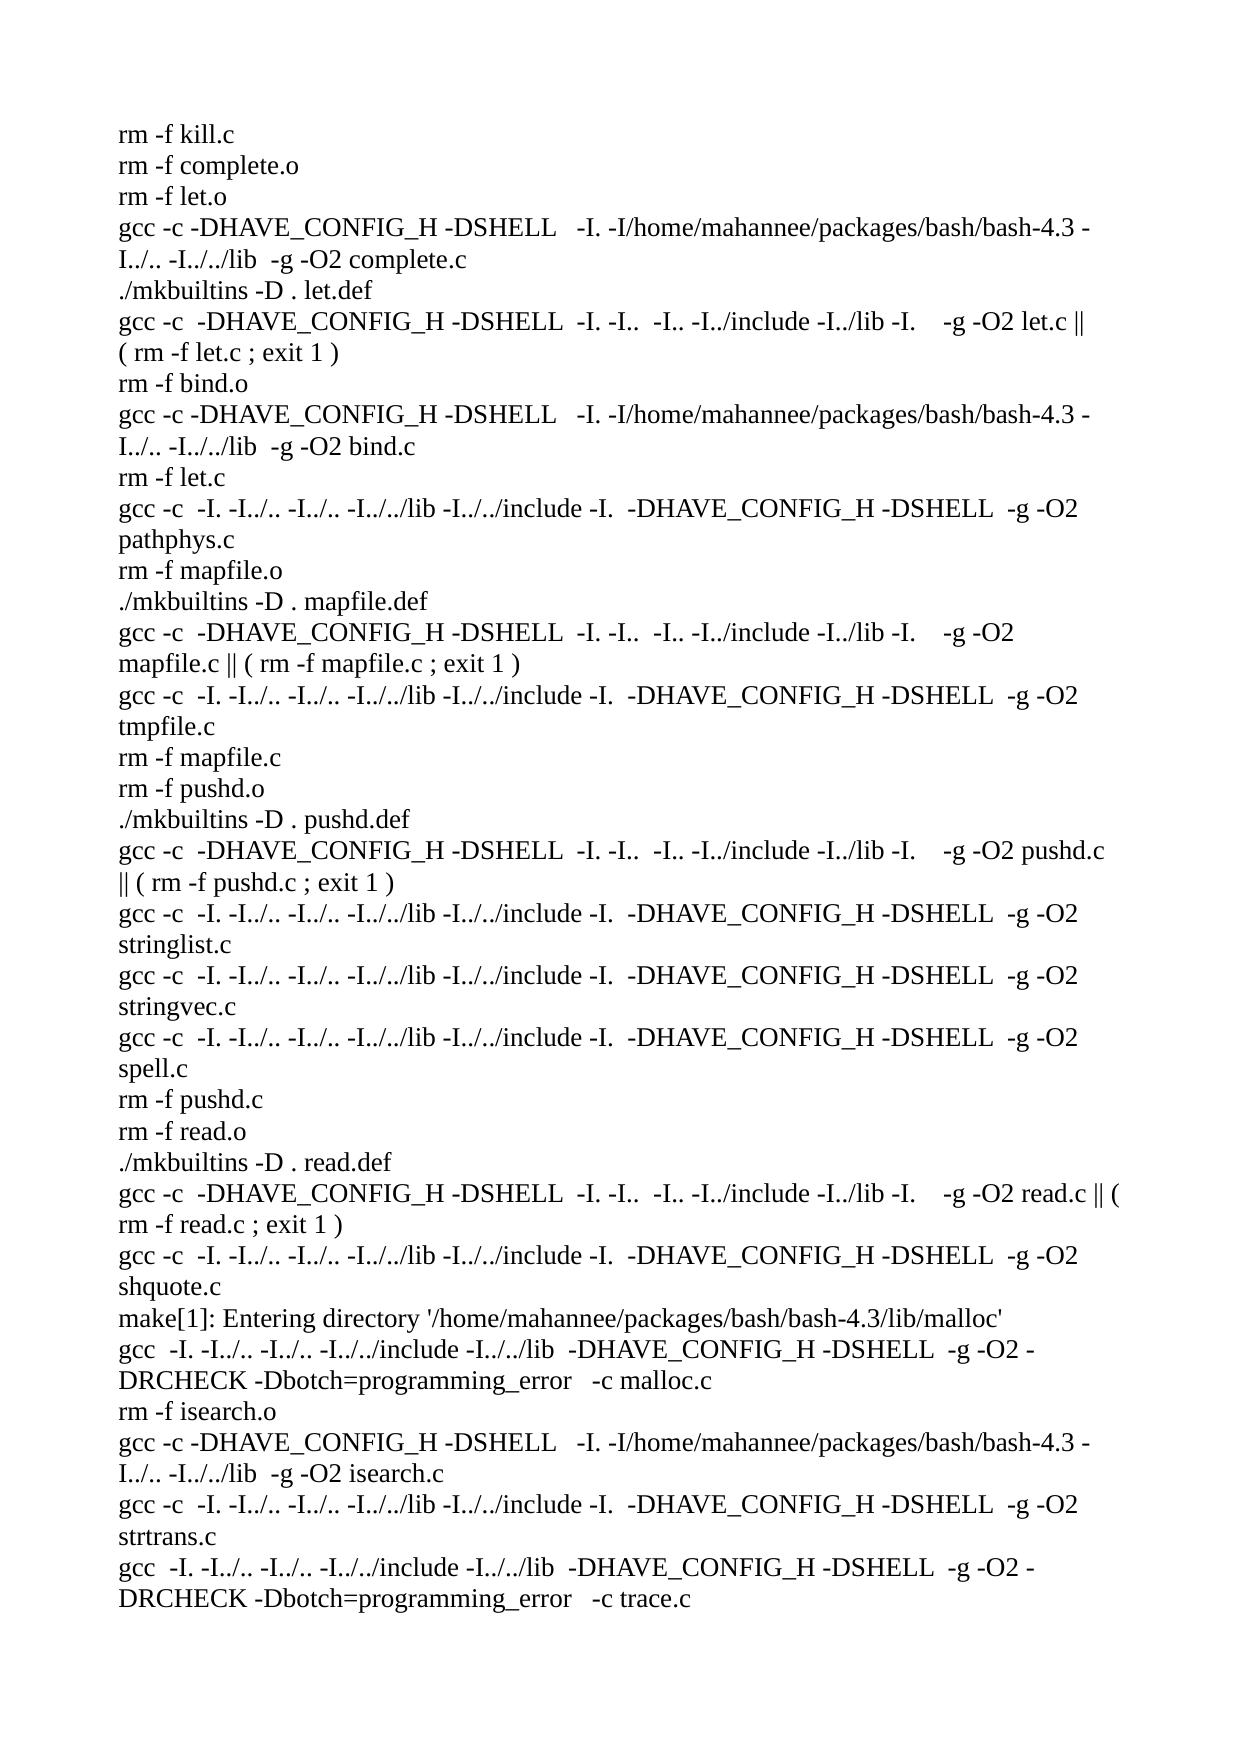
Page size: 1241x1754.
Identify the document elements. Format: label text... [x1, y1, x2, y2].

text gcc -c -DHAVE_CONFIG_H -DSHELL -I. -I/home/mahannee/packages/bash/bash-4.3 -I../.. -I../../lib -g -O2 bind.c [118, 398, 1122, 461]
text gcc -c -DHAVE_CONFIG_H -DSHELL -I. -I.. -I.. -I../include -I../lib -I. -g -O2 read.c || ( rm -f read.c ; exit 1 ) [118, 1177, 1122, 1239]
text gcc -I. -I../.. -I../.. -I../../include -I../../lib -DHAVE_CONFIG_H -DSHELL -g -O2 -DRCHECK -Dbotch=programming_error -c trace.c [118, 1551, 1122, 1613]
text gcc -c -DHAVE_CONFIG_H -DSHELL -I. -I/home/mahannee/packages/bash/bash-4.3 -I../.. -I../../lib -g -O2 complete.c [118, 212, 1122, 274]
text gcc -c -DHAVE_CONFIG_H -DSHELL -I. -I/home/mahannee/packages/bash/bash-4.3 -I../.. -I../../lib -g -O2 isearch.c [118, 1426, 1122, 1488]
text ./mkbuiltins -D . mapfile.def [118, 585, 1122, 616]
text gcc -c -DHAVE_CONFIG_H -DSHELL -I. -I.. -I.. -I../include -I../lib -I. -g -O2 mapfile.c || ( rm -f mapfile.c ; exit 1 ) [118, 616, 1122, 679]
text ./mkbuiltins -D . read.def [118, 1146, 1122, 1177]
text rm -f complete.o [118, 149, 1122, 180]
text rm -f let.c [118, 461, 1122, 492]
text ./mkbuiltins -D . pushd.def [118, 803, 1122, 834]
text gcc -c -I. -I../.. -I../.. -I../../lib -I../../include -I. -DHAVE_CONFIG_H -DSHELL -g -O2 shquote.c [118, 1239, 1122, 1302]
text gcc -c -I. -I../.. -I../.. -I../../lib -I../../include -I. -DHAVE_CONFIG_H -DSHELL -g -O2 pathphys.c [118, 492, 1122, 554]
text gcc -c -I. -I../.. -I../.. -I../../lib -I../../include -I. -DHAVE_CONFIG_H -DSHELL -g -O2 spell.c [118, 1021, 1122, 1084]
text rm -f mapfile.c [118, 741, 1122, 772]
text rm -f isearch.o [118, 1395, 1122, 1426]
text gcc -c -DHAVE_CONFIG_H -DSHELL -I. -I.. -I.. -I../include -I../lib -I. -g -O2 pushd.c || ( rm -f pushd.c ; exit 1 ) [118, 834, 1122, 897]
text gcc -c -I. -I../.. -I../.. -I../../lib -I../../include -I. -DHAVE_CONFIG_H -DSHELL -g -O2 stringvec.c [118, 959, 1122, 1021]
text rm -f bind.o [118, 367, 1122, 398]
text ./mkbuiltins -D . let.def [118, 274, 1122, 305]
text gcc -c -DHAVE_CONFIG_H -DSHELL -I. -I.. -I.. -I../include -I../lib -I. -g -O2 let.c || ( rm -f let.c ; exit 1 ) [118, 305, 1122, 367]
text gcc -c -I. -I../.. -I../.. -I../../lib -I../../include -I. -DHAVE_CONFIG_H -DSHELL -g -O2 strtrans.c [118, 1488, 1122, 1551]
text rm -f read.o [118, 1115, 1122, 1146]
text rm -f pushd.c [118, 1084, 1122, 1115]
text gcc -I. -I../.. -I../.. -I../../include -I../../lib -DHAVE_CONFIG_H -DSHELL -g -O2 -DRCHECK -Dbotch=programming_error -c malloc.c [118, 1333, 1122, 1395]
text rm -f mapfile.o [118, 554, 1122, 585]
text make[1]: Entering directory '/home/mahannee/packages/bash/bash-4.3/lib/malloc' [118, 1302, 1122, 1333]
text rm -f pushd.o [118, 772, 1122, 803]
text rm -f let.o [118, 180, 1122, 212]
text rm -f kill.c [118, 118, 1122, 149]
text gcc -c -I. -I../.. -I../.. -I../../lib -I../../include -I. -DHAVE_CONFIG_H -DSHELL -g -O2 tmpfile.c [118, 679, 1122, 741]
text gcc -c -I. -I../.. -I../.. -I../../lib -I../../include -I. -DHAVE_CONFIG_H -DSHELL -g -O2 stringlist.c [118, 897, 1122, 959]
